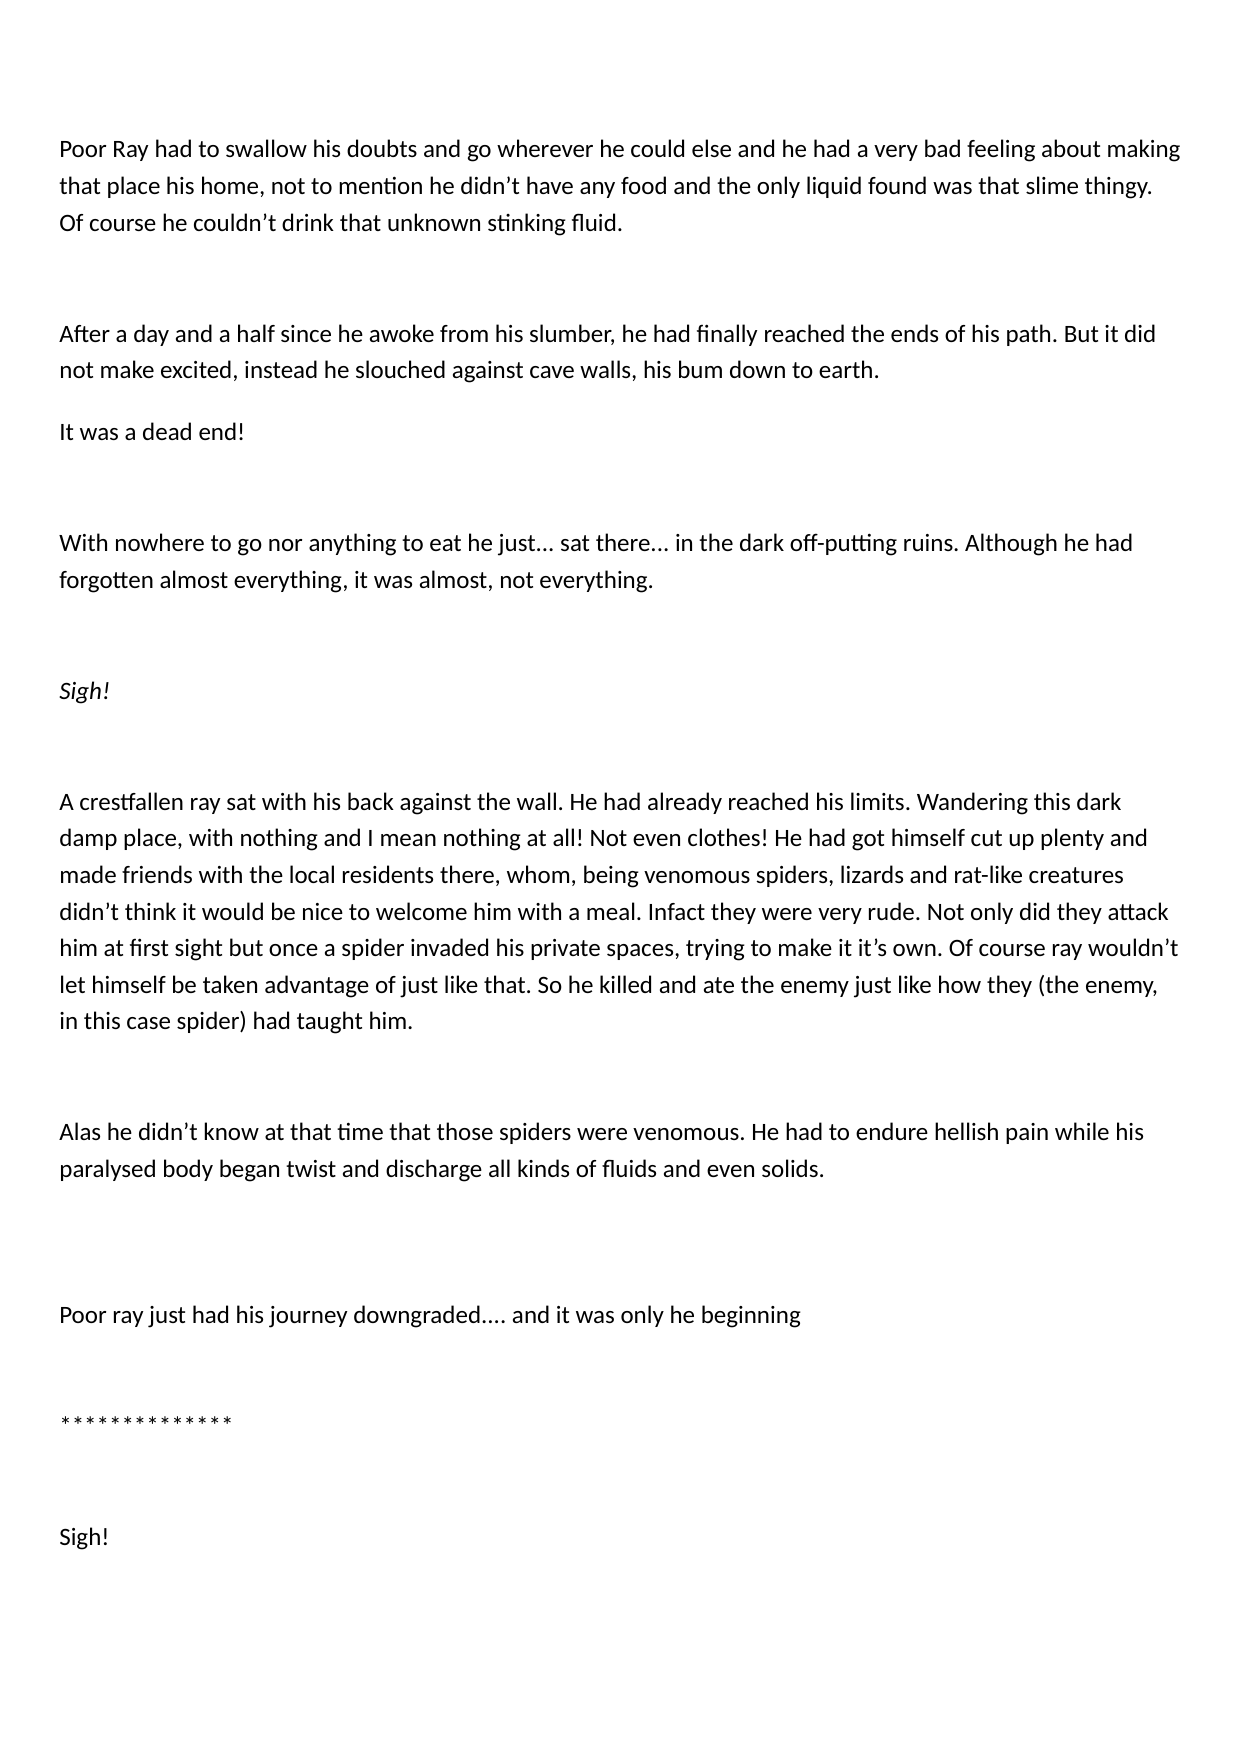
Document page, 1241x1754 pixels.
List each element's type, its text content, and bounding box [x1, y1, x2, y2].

text Alas he didn’t know at that time that those spiders were venomous. He had to endure hellish pain while his paralysed body began twist and discharge all kinds of fluids and even solids. [59, 1117, 1181, 1184]
text After a day and a half since he awoke from his slumber, he had finally reached the ends of his path. But it did not make excited, instead he slouched against cave walls, his bum down to earth. [59, 318, 1181, 385]
text It was a dead end! [59, 416, 1181, 447]
text Poor ray just had his journey downgraded.... and it was only he beginning [59, 1299, 1181, 1330]
text A crestfallen ray sat with his back against the wall. He had already reached his limits. Wandering this dark damp place, with nothing and I mean nothing at all! Not even clothes! He had got himself cut up plenty and made friends with the local residents there, whom, being venomous spiders, lizards and rat-like creatures didn’t think it would be nice to welcome him with a meal. Infact they were very rude. Not only did they attack him at first sight but once a spider invaded his private spaces, trying to make it it’s own. Of course ray wouldn’t let himself be taken advantage of just like that. So he killed and ate the enemy just like how they (the enemy, in this case spider) had taught him. [59, 786, 1181, 1036]
text Sigh! [59, 675, 1181, 705]
text Poor Ray had to swallow his doubts and go wherever he could else and he had a very bad feeling about making that place his home, not to mention he didn’t have any food and the only liquid found was that slime thingy. Of course he couldn’t drink that unknown stinking fluid. [59, 134, 1181, 237]
text ************** [59, 1410, 1181, 1441]
text With nowhere to go nor anything to eat he just... sat there... in the dark off-putting ruins. Although he had forgotten almost everything, it was almost, not everything. [59, 527, 1181, 594]
text Sigh! [59, 1522, 1181, 1552]
